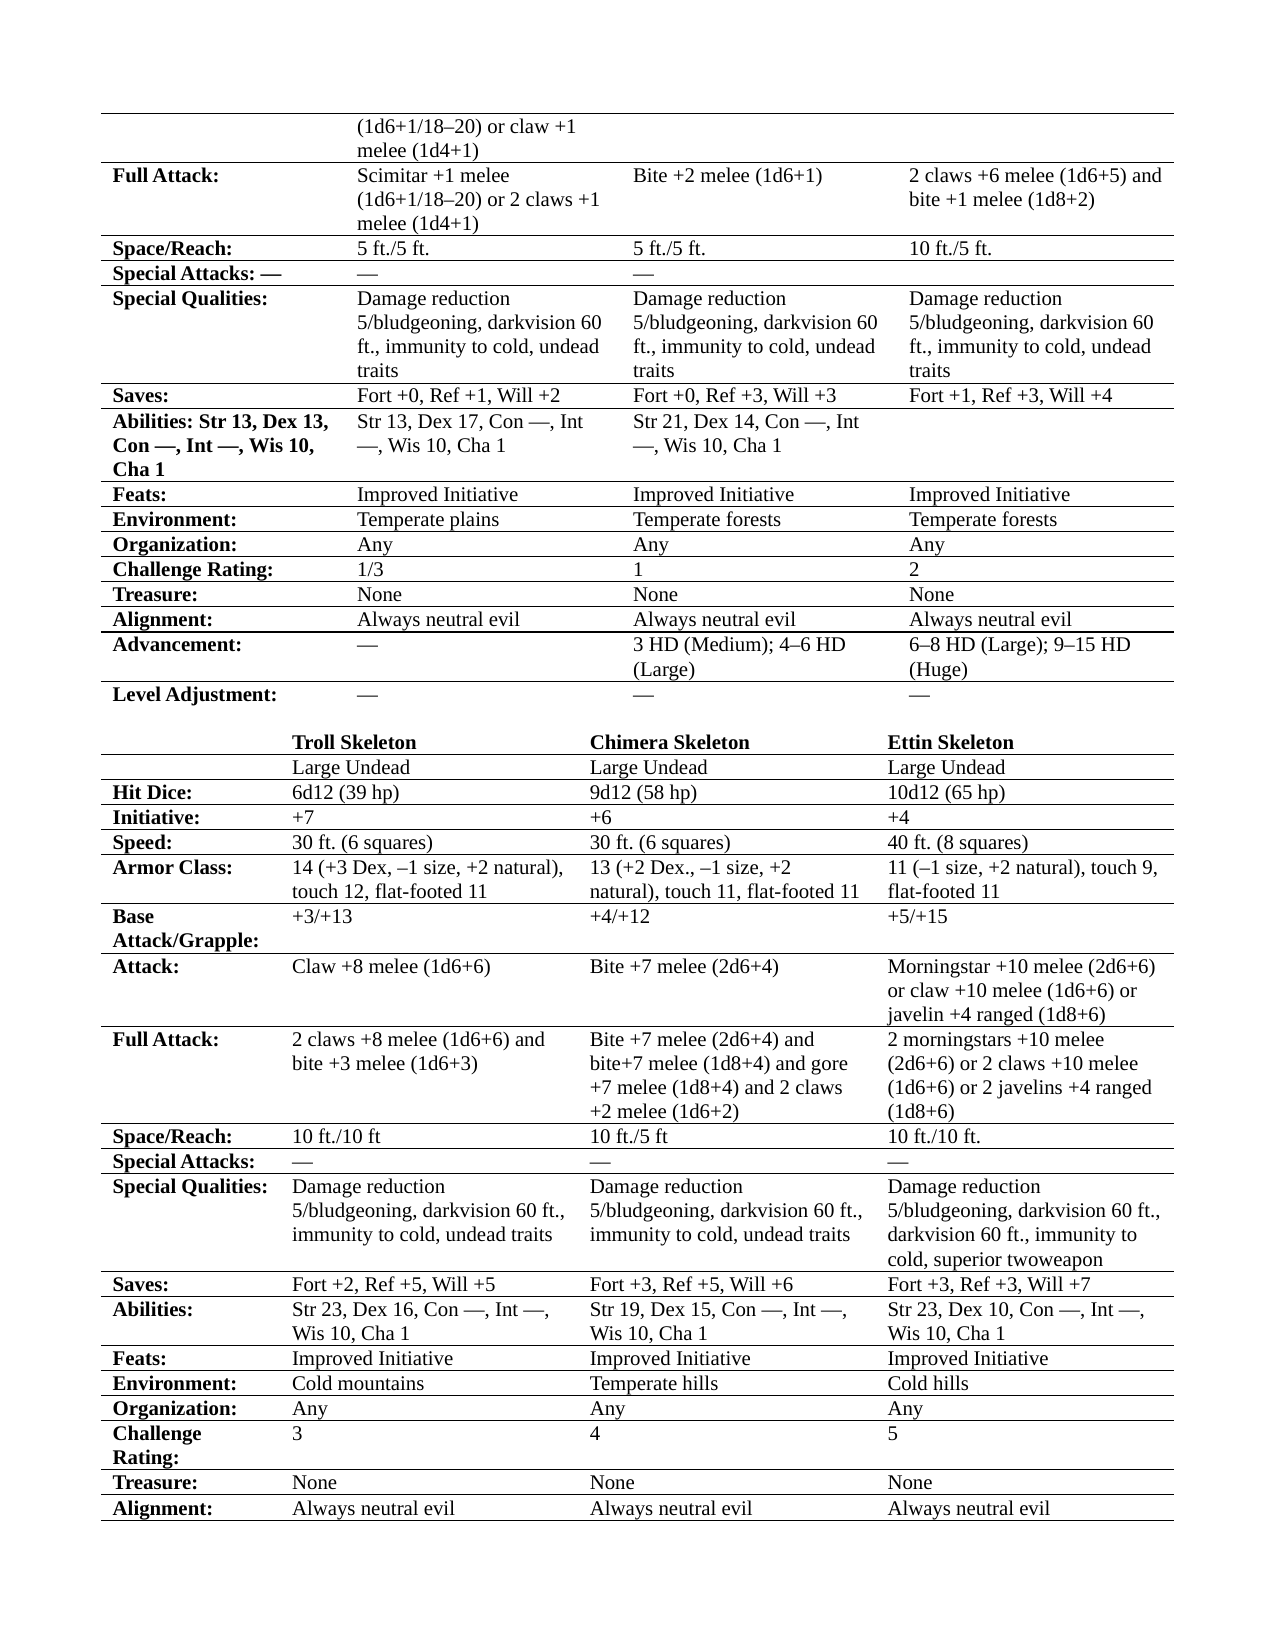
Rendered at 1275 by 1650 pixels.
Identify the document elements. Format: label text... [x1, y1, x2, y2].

table_cell 30 ft. (6 squares) [578, 830, 876, 854]
table_cell Any [622, 532, 898, 556]
table_cell +4/+12 [578, 904, 876, 952]
table_cell Challenge Rating: [101, 1421, 281, 1469]
table_cell Temperate hills [578, 1371, 876, 1395]
table_cell Damage reduction 5/bludgeoning, darkvision 60 ft., immunity to cold, undead traits [578, 1174, 876, 1271]
table_cell Space/Reach: [101, 1124, 281, 1148]
table_cell Damage reduction 5/bludgeoning, darkvision 60 ft., immunity to cold, undead traits [346, 286, 622, 382]
table_cell Environment: [101, 1371, 281, 1395]
table_cell 6–8 HD (Large); 9–15 HD (Huge) [898, 633, 1174, 681]
table_cell Bite +7 melee (2d6+4) [578, 954, 876, 1026]
table_cell Special Attacks: [101, 1149, 281, 1173]
table_cell (1d6+1/18–20) or claw +1 melee (1d4+1) [346, 114, 622, 162]
table_cell Str 13, Dex 17, Con —, Int —, Wis 10, Cha 1 [346, 409, 622, 481]
table_cell Challenge Rating: [101, 557, 346, 581]
table_cell — [346, 633, 622, 681]
table_cell Damage reduction 5/bludgeoning, darkvision 60 ft., immunity to cold, undead traits [898, 286, 1174, 382]
table_cell Damage reduction 5/bludgeoning, darkvision 60 ft., immunity to cold, undead traits [281, 1174, 578, 1271]
table_cell None [281, 1470, 578, 1494]
table_cell Saves: [101, 1272, 281, 1296]
table_cell Always neutral evil [622, 607, 898, 631]
table_cell [101, 114, 346, 162]
table_cell Advancement: [101, 633, 346, 681]
table_cell Hit Dice: [101, 780, 281, 804]
table_cell +3/+13 [281, 904, 578, 952]
table_cell 2 [898, 557, 1174, 581]
table_cell 5 ft./5 ft. [622, 236, 898, 260]
table_cell Organization: [101, 532, 346, 556]
table_cell Str 21, Dex 14, Con —, Int —, Wis 10, Cha 1 [622, 409, 898, 481]
table_cell Always neutral evil [876, 1495, 1174, 1519]
table_cell Special Qualities: [101, 1174, 281, 1271]
table_cell Cold mountains [281, 1371, 578, 1395]
table_cell 9d12 (58 hp) [578, 780, 876, 804]
table_cell Space/Reach: [101, 236, 346, 260]
table_cell 13 (+2 Dex., –1 size, +2 natural), touch 11, flat-footed 11 [578, 855, 876, 903]
table_cell 10 ft./10 ft [281, 1124, 578, 1148]
table_cell Environment: [101, 507, 346, 531]
table_cell 6d12 (39 hp) [281, 780, 578, 804]
table_cell 10 ft./10 ft. [876, 1124, 1174, 1148]
table_cell [898, 409, 1174, 481]
table_cell Attack: [101, 954, 281, 1026]
table_cell [898, 114, 1174, 162]
table_cell Initiative: [101, 805, 281, 829]
table_cell [898, 261, 1174, 285]
table_cell Fort +0, Ref +1, Will +2 [346, 384, 622, 407]
table_cell Treasure: [101, 1470, 281, 1494]
table_cell Always neutral evil [898, 607, 1174, 631]
table_cell +7 [281, 805, 578, 829]
table_cell 2 claws +6 melee (1d6+5) and bite +1 melee (1d8+2) [898, 163, 1174, 235]
table_cell Fort +2, Ref +5, Will +5 [281, 1272, 578, 1296]
table_cell Special Qualities: [101, 286, 346, 382]
table_cell 10 ft./5 ft. [898, 236, 1174, 260]
table_cell Fort +3, Ref +3, Will +7 [876, 1272, 1174, 1296]
table_cell Any [876, 1396, 1174, 1420]
table_cell Any [281, 1396, 578, 1420]
table_cell Str 19, Dex 15, Con —, Int —, Wis 10, Cha 1 [578, 1297, 876, 1345]
table_cell Any [578, 1396, 876, 1420]
table_cell 1 [622, 557, 898, 581]
table_cell Any [346, 532, 622, 556]
table_cell Saves: [101, 384, 346, 407]
table_cell 14 (+3 Dex, –1 size, +2 natural), touch 12, flat-footed 11 [281, 855, 578, 903]
table_cell Feats: [101, 482, 346, 506]
table_cell Full Attack: [101, 1027, 281, 1123]
table_cell — [622, 261, 898, 285]
table_cell [622, 114, 898, 162]
table_cell +6 [578, 805, 876, 829]
table_cell 2 claws +8 melee (1d6+6) and bite +3 melee (1d6+3) [281, 1027, 578, 1123]
table_cell Bite +2 melee (1d6+1) [622, 163, 898, 235]
table_cell Alignment: [101, 1495, 281, 1519]
table_cell Temperate forests [898, 507, 1174, 531]
table_cell Always neutral evil [578, 1495, 876, 1519]
table_cell Improved Initiative [346, 482, 622, 506]
table_cell Morningstar +10 melee (2d6+6) or claw +10 melee (1d6+6) or javelin +4 ranged (1d8+6) [876, 954, 1174, 1026]
table_cell — [346, 682, 622, 706]
table_cell Bite +7 melee (2d6+4) and bite+7 melee (1d8+4) and gore +7 melee (1d8+4) and 2 claws +2 melee (1d6+2) [578, 1027, 876, 1123]
table_cell None [578, 1470, 876, 1494]
table_cell — [346, 261, 622, 285]
table_cell 3 [281, 1421, 578, 1469]
table_cell Organization: [101, 1396, 281, 1420]
table_header Ettin Skeleton [876, 730, 1174, 754]
table_cell 2 morningstars +10 melee (2d6+6) or 2 claws +10 melee (1d6+6) or 2 javelins +4 ranged (1d8+6) [876, 1027, 1174, 1123]
table_cell None [898, 582, 1174, 606]
table_cell 10 ft./5 ft [578, 1124, 876, 1148]
table_cell Any [898, 532, 1174, 556]
table_cell Feats: [101, 1346, 281, 1370]
table_cell [101, 755, 281, 779]
table_cell Improved Initiative [622, 482, 898, 506]
table_cell Special Attacks: — [101, 261, 346, 285]
table_cell Always neutral evil [281, 1495, 578, 1519]
table_cell — [876, 1149, 1174, 1173]
table_cell Level Adjustment: [101, 682, 346, 706]
table_cell 5 ft./5 ft. [346, 236, 622, 260]
table_cell Large Undead [876, 755, 1174, 779]
table_cell 5 [876, 1421, 1174, 1469]
table_cell 11 (–1 size, +2 natural), touch 9, flat-footed 11 [876, 855, 1174, 903]
table_header [101, 730, 281, 754]
table_cell 30 ft. (6 squares) [281, 830, 578, 854]
table_cell Speed: [101, 830, 281, 854]
table_cell Str 23, Dex 16, Con —, Int —, Wis 10, Cha 1 [281, 1297, 578, 1345]
table_cell Always neutral evil [346, 607, 622, 631]
table_cell — [578, 1149, 876, 1173]
table_cell Damage reduction 5/bludgeoning, darkvision 60 ft., immunity to cold, undead traits [622, 286, 898, 382]
table_cell Improved Initiative [578, 1346, 876, 1370]
table_cell Treasure: [101, 582, 346, 606]
table_cell None [622, 582, 898, 606]
table_cell Abilities: Str 13, Dex 13, Con —, Int —, Wis 10, Cha 1 [101, 409, 346, 481]
table_cell Damage reduction 5/bludgeoning, darkvision 60 ft., darkvision 60 ft., immunity to cold, superior twoweapon [876, 1174, 1174, 1271]
table_cell Improved Initiative [281, 1346, 578, 1370]
table_cell +4 [876, 805, 1174, 829]
table_cell Base Attack/Grapple: [101, 904, 281, 952]
table_cell 10d12 (65 hp) [876, 780, 1174, 804]
table_cell Cold hills [876, 1371, 1174, 1395]
table_cell Improved Initiative [898, 482, 1174, 506]
table_cell Str 23, Dex 10, Con —, Int —, Wis 10, Cha 1 [876, 1297, 1174, 1345]
table_cell None [876, 1470, 1174, 1494]
table_cell Fort +0, Ref +3, Will +3 [622, 384, 898, 407]
table_cell 1/3 [346, 557, 622, 581]
table_cell — [281, 1149, 578, 1173]
table_cell +5/+15 [876, 904, 1174, 952]
table_cell Temperate forests [622, 507, 898, 531]
table_cell None [346, 582, 622, 606]
table_cell — [622, 682, 898, 706]
table_header Troll Skeleton [281, 730, 578, 754]
table_cell Claw +8 melee (1d6+6) [281, 954, 578, 1026]
table_cell Large Undead [281, 755, 578, 779]
table_cell Alignment: [101, 607, 346, 631]
table_cell Armor Class: [101, 855, 281, 903]
table_cell Large Undead [578, 755, 876, 779]
table_cell 4 [578, 1421, 876, 1469]
table_cell Improved Initiative [876, 1346, 1174, 1370]
table_cell 40 ft. (8 squares) [876, 830, 1174, 854]
table_cell Full Attack: [101, 163, 346, 235]
table_cell Temperate plains [346, 507, 622, 531]
table_cell 3 HD (Medium); 4–6 HD (Large) [622, 633, 898, 681]
table_cell Abilities: [101, 1297, 281, 1345]
table_cell Fort +1, Ref +3, Will +4 [898, 384, 1174, 407]
table_cell — [898, 682, 1174, 706]
table_cell Scimitar +1 melee (1d6+1/18–20) or 2 claws +1 melee (1d4+1) [346, 163, 622, 235]
table_header Chimera Skeleton [578, 730, 876, 754]
table_cell Fort +3, Ref +5, Will +6 [578, 1272, 876, 1296]
